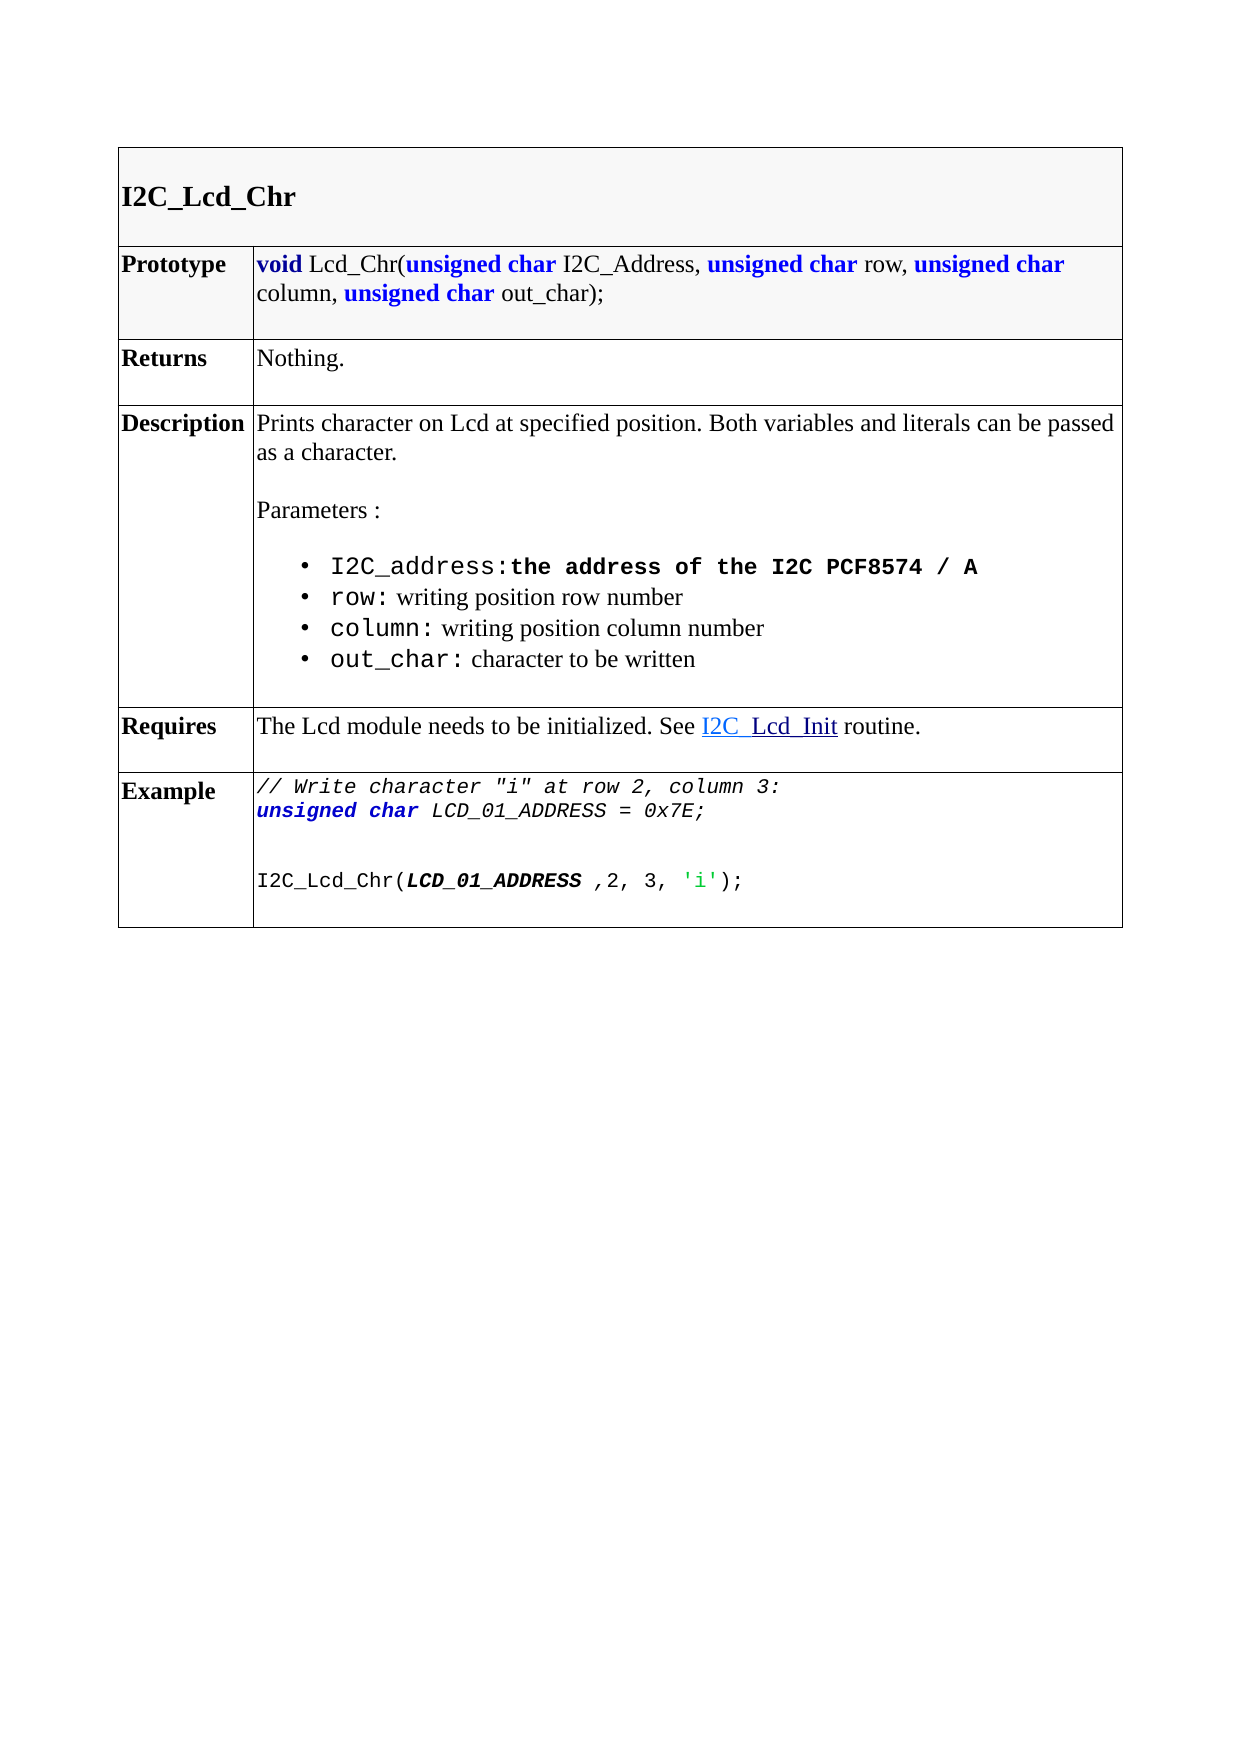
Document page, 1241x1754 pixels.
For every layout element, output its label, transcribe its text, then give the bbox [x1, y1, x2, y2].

table_cell Requires [119, 708, 253, 772]
table_cell Nothing. [254, 340, 1122, 404]
table_cell Returns [119, 340, 253, 404]
table_cell Example [119, 773, 253, 927]
table_cell Prototype [119, 247, 253, 339]
table_header I2C_Lcd_Chr [119, 148, 1122, 246]
table_cell // Write character "i" at row 2, column 3: unsigned char LCD_01_ADDRESS = 0x7E; I2C_Lcd_Chr(LCD_01_ADDRESS ,2, 3, 'i'); [254, 773, 1122, 927]
table_cell The Lcd module needs to be initialized. See I2C_Lcd_Init routine. [254, 708, 1122, 772]
table_cell Description [119, 406, 253, 707]
table_cell void Lcd_Chr(unsigned char I2C_Address, unsigned char row, unsigned char column, unsigned char out_char); [254, 247, 1122, 339]
table_cell Prints character on Lcd at specified position. Both variables and literals can be passed as a character. Parameters : I2C_address:the address of the I2C PCF8574 / A row: writing position row number column: writing position column number out_char: character to be written [254, 406, 1122, 707]
